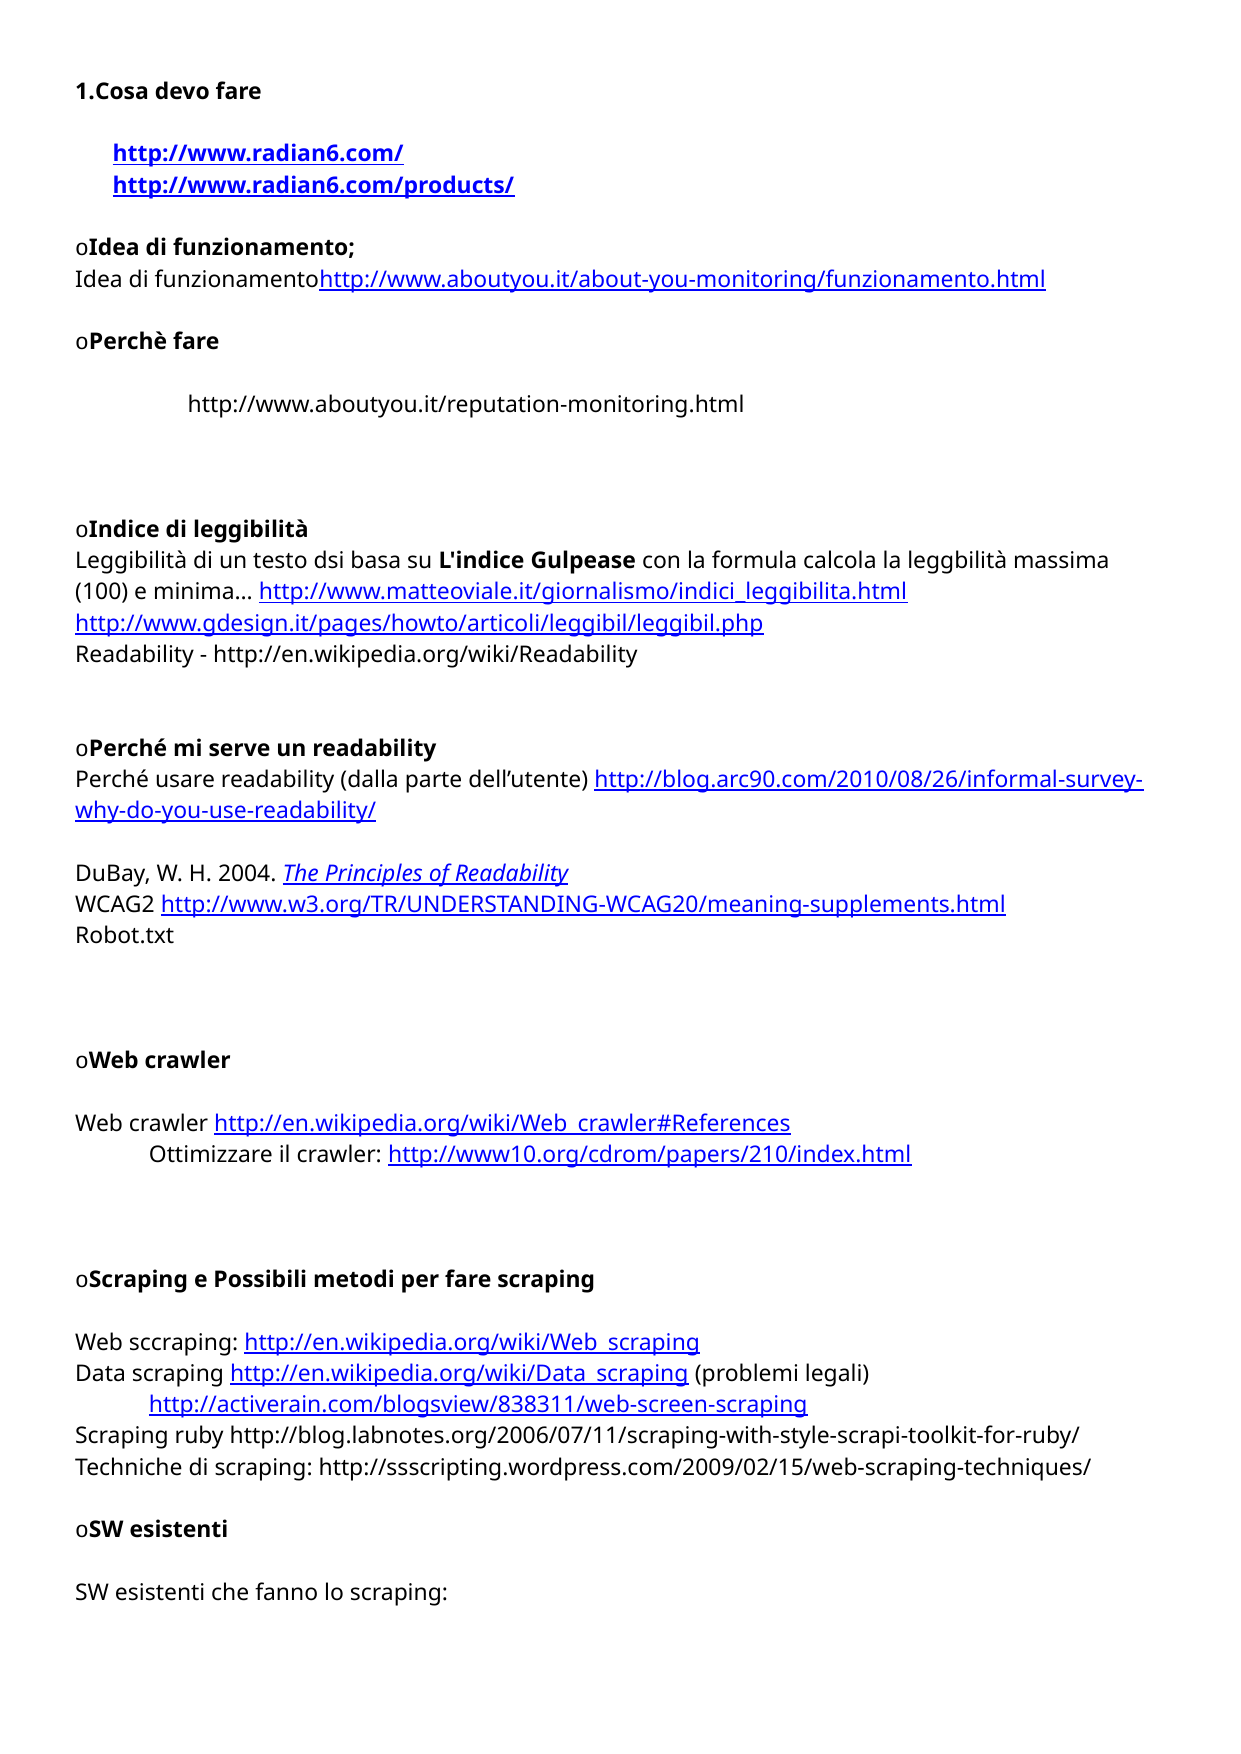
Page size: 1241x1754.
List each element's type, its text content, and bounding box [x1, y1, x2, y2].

text Readability - http://en.wikipedia.org/wiki/Readability [75, 638, 1162, 669]
list Indice di leggibilità [75, 513, 1162, 544]
text Ottimizzare il crawler: http://www10.org/cdrom/papers/210/index.html [75, 1138, 1162, 1169]
list Perchè fare [75, 325, 1162, 356]
text Web crawler http://en.wikipedia.org/wiki/Web_crawler#References [75, 1107, 1162, 1138]
list Web crawler [75, 1044, 1162, 1075]
text Leggibilità di un testo dsi basa su L'indice Gulpease con la formula calcola la leggbilità massima (100) e minima… http://www.matteoviale.it/giornalismo/indici_leggibilita.html [75, 544, 1162, 606]
list Perché mi serve un readability [75, 731, 1162, 763]
text WCAG2 http://www.w3.org/TR/UNDERSTANDING-WCAG20/meaning-supplements.html [75, 888, 1162, 919]
text Scraping ruby http://blog.labnotes.org/2006/07/11/scraping-with-style-scrapi-toolkit-for-ruby/ [75, 1419, 1162, 1451]
text Data scraping http://en.wikipedia.org/wiki/Data_scraping (problemi legali) [75, 1357, 1162, 1388]
text Perché usare readability (dalla parte dell’utente) http://blog.arc90.com/2010/08/26/informal-survey-why-do-you-use-readability/ [75, 763, 1162, 825]
text http://www.gdesign.it/pages/howto/articoli/leggibil/leggibil.php [75, 606, 1162, 638]
text SW esistenti che fanno lo scraping: [75, 1576, 1162, 1607]
text http://activerain.com/blogsview/838311/web-screen-scraping [75, 1388, 1162, 1419]
text http://www.aboutyou.it/reputation-monitoring.html [187, 388, 1162, 419]
list Cosa devo fare [75, 75, 1162, 106]
text http://www.radian6.com/products/ [112, 169, 1162, 200]
text Idea di funzionamentohttp://www.aboutyou.it/about-you-monitoring/funzionamento.html [75, 262, 1162, 294]
text Robot.txt [75, 919, 1162, 950]
text Web sccraping: http://en.wikipedia.org/wiki/Web_scraping [75, 1326, 1162, 1357]
list SW esistenti [75, 1513, 1162, 1544]
text Techniche di scraping: http://ssscripting.wordpress.com/2009/02/15/web-scraping-techniques/ [75, 1451, 1162, 1482]
text http://www.radian6.com/ [112, 137, 1162, 169]
text DuBay, W. H. 2004. The Principles of Readability [75, 857, 1162, 888]
list Scraping e Possibili metodi per fare scraping [75, 1263, 1162, 1294]
list Idea di funzionamento; [75, 231, 1162, 262]
